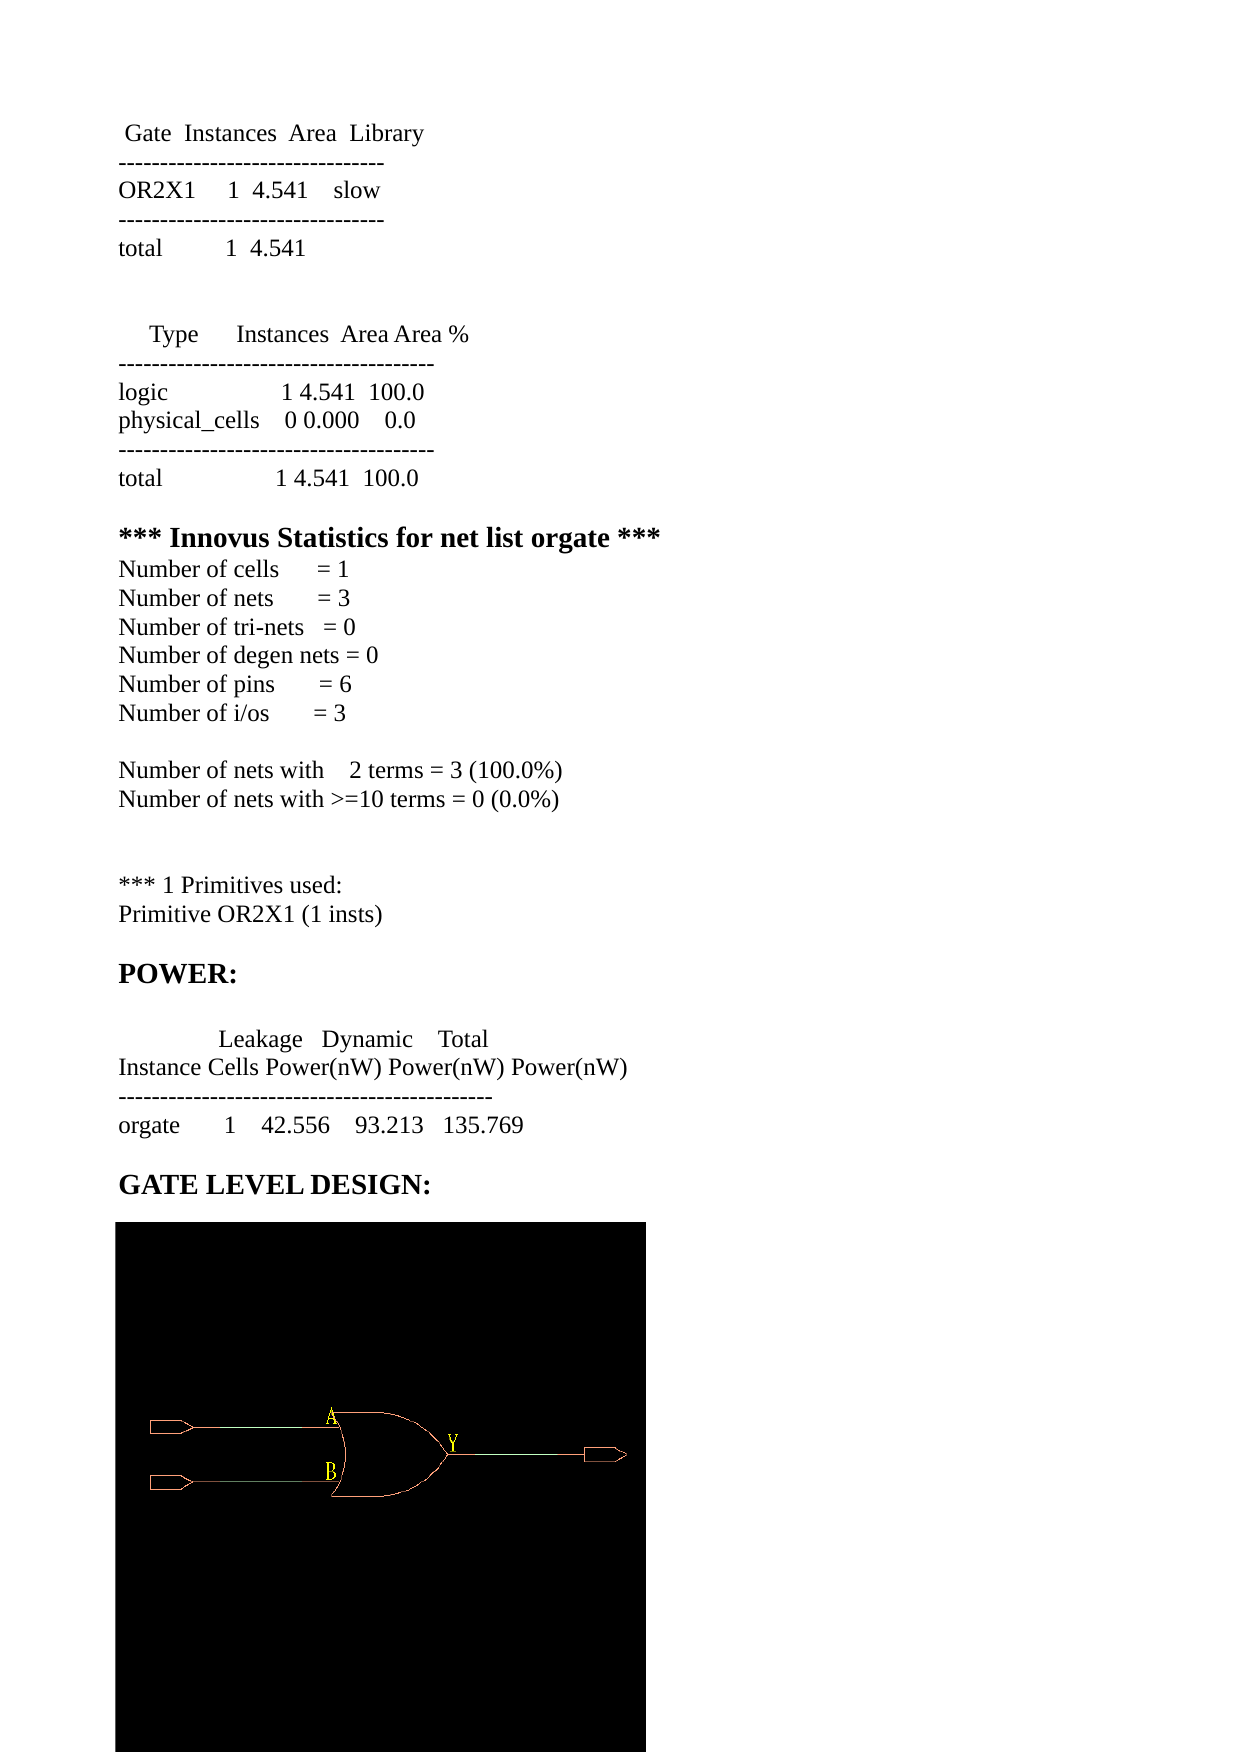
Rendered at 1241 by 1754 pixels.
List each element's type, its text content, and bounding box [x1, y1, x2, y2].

text Number of nets = 3 [118, 583, 1122, 612]
text Instance Cells Power(nW) Power(nW) Power(nW) [118, 1052, 1122, 1081]
text *** 1 Primitives used: [118, 870, 1122, 899]
text -------------------------------- [118, 204, 1122, 233]
text -------------------------------------- [118, 434, 1122, 463]
text -------------------------------- [118, 147, 1122, 176]
text logic 1 4.541 100.0 [118, 377, 1122, 406]
text Number of pins = 6 [118, 669, 1122, 698]
picture [115, 1222, 646, 1752]
text Number of i/os = 3 [118, 698, 1122, 727]
text *** Innovus Statistics for net list orgate *** [118, 521, 1122, 554]
text Gate Instances Area Library [118, 118, 1122, 147]
text Primitive OR2X1 (1 insts) [118, 899, 1122, 928]
text --------------------------------------------- [118, 1081, 1122, 1110]
text total 1 4.541 [118, 233, 1122, 262]
text total 1 4.541 100.0 [118, 463, 1122, 492]
text Number of tri-nets = 0 [118, 612, 1122, 640]
text POWER: [118, 957, 1122, 990]
text Type Instances Area Area % [118, 319, 1122, 348]
text Leakage Dynamic Total [118, 1024, 1122, 1052]
text Number of cells = 1 [118, 554, 1122, 583]
text physical_cells 0 0.000 0.0 [118, 406, 1122, 434]
text Number of degen nets = 0 [118, 640, 1122, 669]
text Number of nets with >=10 terms = 0 (0.0%) [118, 784, 1122, 813]
text OR2X1 1 4.541 slow [118, 176, 1122, 204]
text orgate 1 42.556 93.213 135.769 [118, 1110, 1122, 1139]
text Number of nets with 2 terms = 3 (100.0%) [118, 755, 1122, 784]
text GATE LEVEL DESIGN: [118, 1167, 1122, 1201]
text -------------------------------------- [118, 348, 1122, 377]
